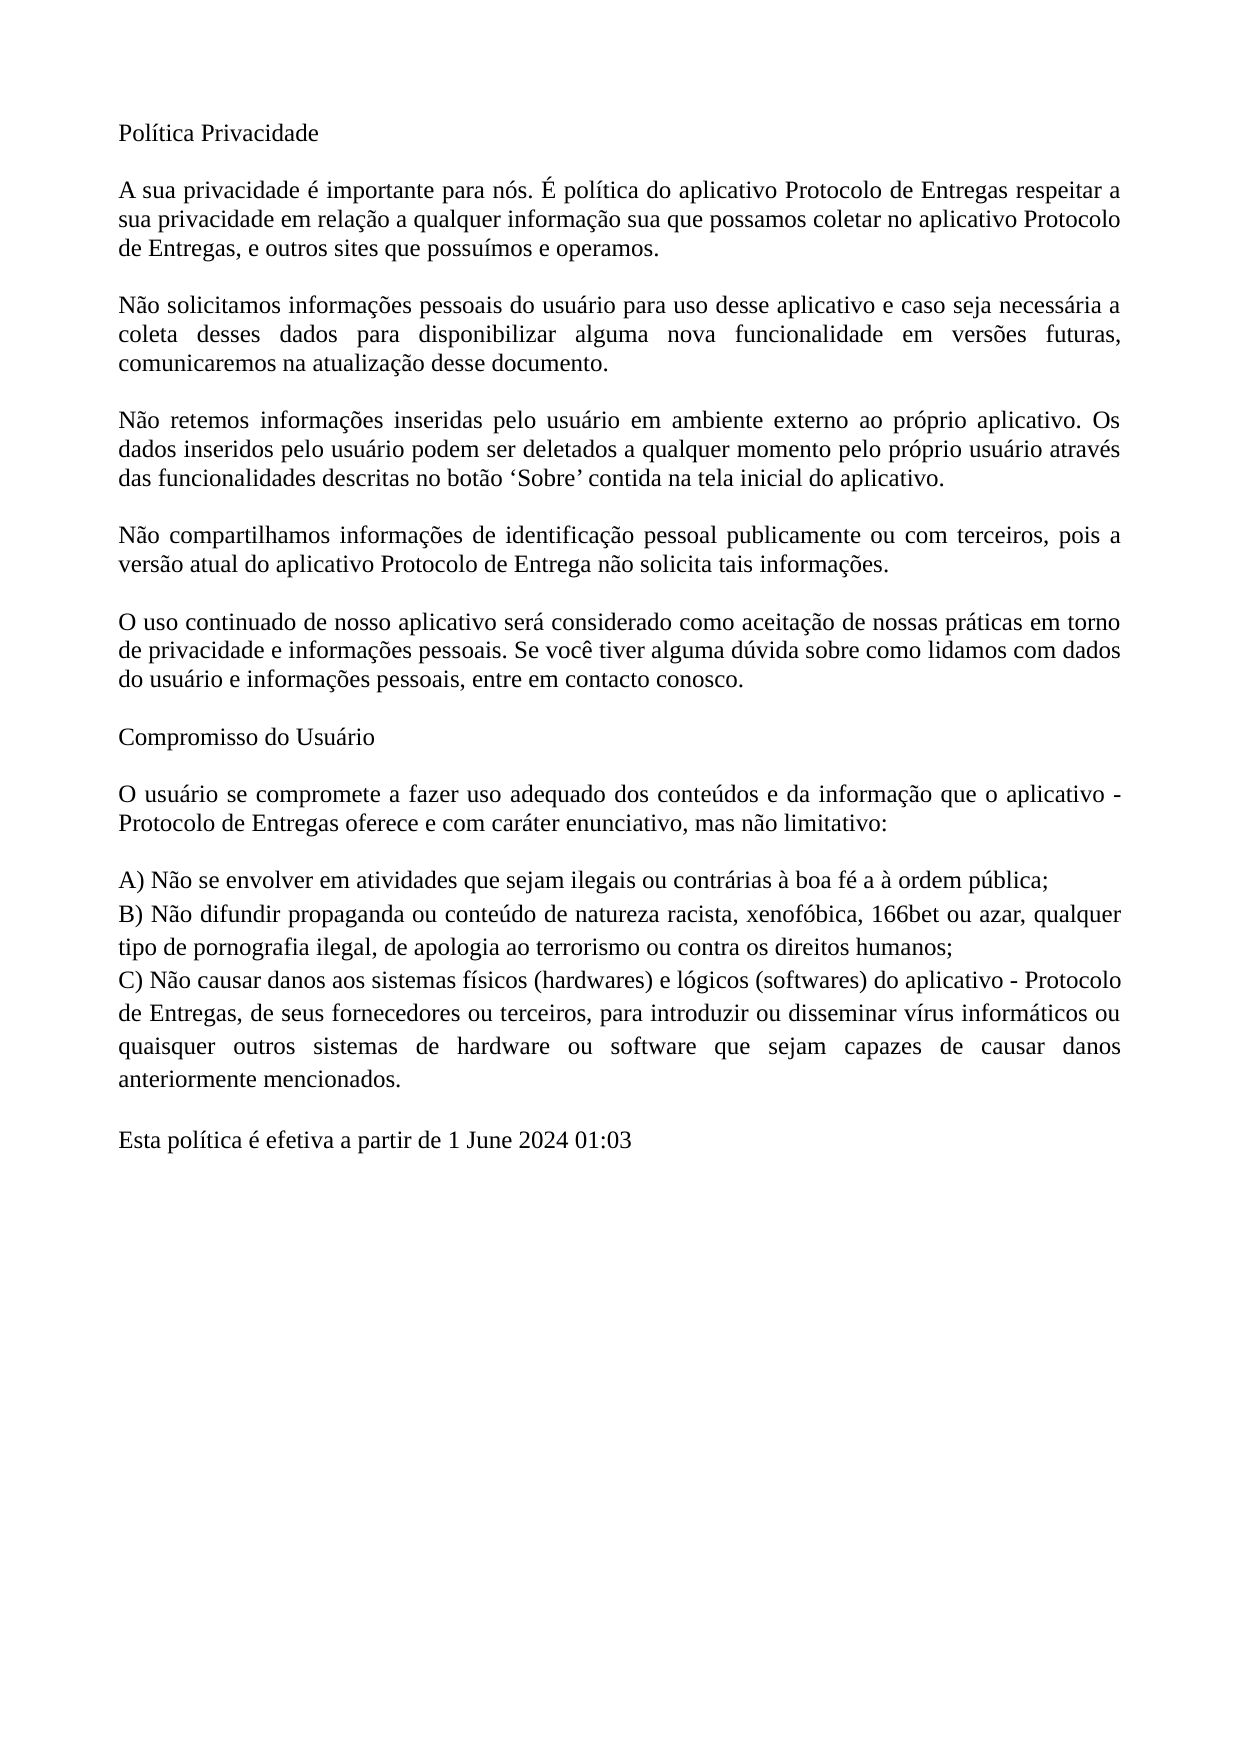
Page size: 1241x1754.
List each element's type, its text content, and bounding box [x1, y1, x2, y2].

text A sua privacidade é importante para nós. É política do aplicativo Protocolo de Entregas respeitar a sua privacidade em relação a qualquer informação sua que possamos coletar no aplicativo Protocolo de Entregas, e outros sites que possuímos e operamos. [118, 176, 1122, 262]
text C) Não causar danos aos sistemas físicos (hardwares) e lógicos (softwares) do aplicativo - Protocolo de Entregas, de seus fornecedores ou terceiros, para introduzir ou disseminar vírus informáticos ou quaisquer outros sistemas de hardware ou software que sejam capazes de causar danos anteriormente mencionados. [118, 965, 1122, 1092]
text A) Não se envolver em atividades que sejam ilegais ou contrárias à boa fé a à ordem pública; [118, 866, 1122, 894]
text Não compartilhamos informações de identificação pessoal publicamente ou com terceiros, pois a versão atual do aplicativo Protocolo de Entrega não solicita tais informações. [118, 521, 1122, 578]
text Compromisso do Usuário [118, 722, 1122, 751]
text O uso continuado de nosso aplicativo será considerado como aceitação de nossas práticas em torno de privacidade e informações pessoais. Se você tiver alguma dúvida sobre como lidamos com dados do usuário e informações pessoais, entre em contacto conosco. [118, 607, 1122, 693]
text Não retemos informações inseridas pelo usuário em ambiente externo ao próprio aplicativo. Os dados inseridos pelo usuário podem ser deletados a qualquer momento pelo próprio usuário através das funcionalidades descritas no botão ‘Sobre’ contida na tela inicial do aplicativo. [118, 406, 1122, 492]
text Política Privacidade [118, 118, 1122, 147]
text Não solicitamos informações pessoais do usuário para uso desse aplicativo e caso seja necessária a coleta desses dados para disponibilizar alguma nova funcionalidade em versões futuras, comunicaremos na atualização desse documento. [118, 291, 1122, 377]
text B) Não difundir propaganda ou conteúdo de natureza racista, xenofóbica, 166bet ou azar, qualquer tipo de pornografia ilegal, de apologia ao terrorismo ou contra os direitos humanos; [118, 899, 1122, 960]
text Esta política é efetiva a partir de 1 June 2024 01:03 [118, 1126, 1122, 1154]
text O usuário se compromete a fazer uso adequado dos conteúdos e da informação que o aplicativo - Protocolo de Entregas oferece e com caráter enunciativo, mas não limitativo: [118, 779, 1122, 837]
